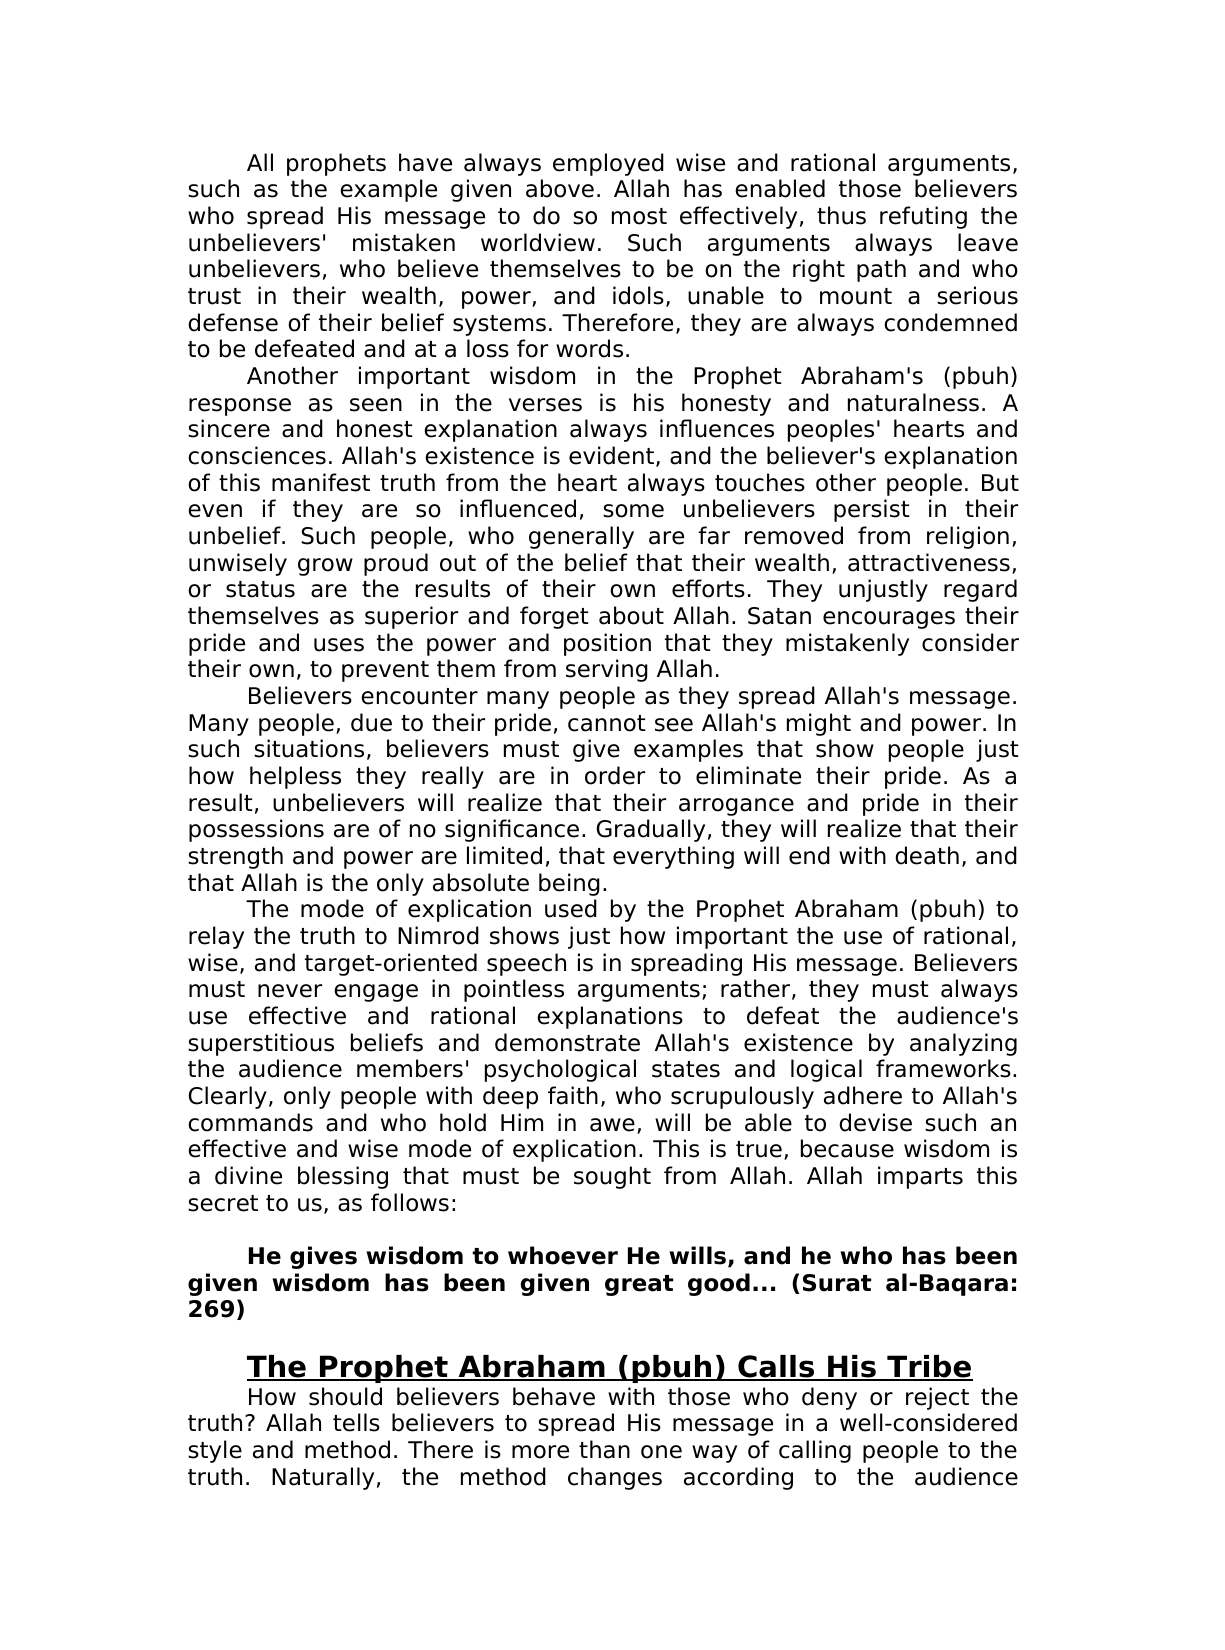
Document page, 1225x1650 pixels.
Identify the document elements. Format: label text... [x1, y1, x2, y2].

text All prophets have always employed wise and rational arguments, such as the example given above. Allah has enabled those believers who spread His message to do so most effectively, thus refuting the unbelievers' mistaken worldview. Such arguments always leave unbelievers, who believe themselves to be on the right path and who trust in their wealth, power, and idols, unable to mount a serious defense of their belief systems. Therefore, they are always condemned to be defeated and at a loss for words. [187, 150, 1020, 363]
text He gives wisdom to whoever He wills, and he who has been given wisdom has been given great good... (Surat al-Baqara: 269) [187, 1243, 1020, 1323]
text How should believers behave with those who deny or reject the truth? Allah tells believers to spread His message in a well-considered style and method. There is more than one way of calling people to the truth. Naturally, the method changes according to the audience [187, 1384, 1020, 1491]
text Believers encounter many people as they spread Allah's message. Many people, due to their pride, cannot see Allah's might and power. In such situations, believers must give examples that show people just how helpless they really are in order to eliminate their pride. As a result, unbelievers will realize that their arrogance and pride in their possessions are of no significance. Gradually, they will realize that their strength and power are limited, that everything will end with death, and that Allah is the only absolute being. [187, 683, 1020, 897]
text The Prophet Abraham (pbuh) Calls His Tribe [187, 1350, 1020, 1384]
text Another important wisdom in the Prophet Abraham's (pbuh) response as seen in the verses is his honesty and naturalness. A sincere and honest explanation always influences peoples' hearts and consciences. Allah's existence is evident, and the believer's explanation of this manifest truth from the heart always touches other people. But even if they are so influenced, some unbelievers persist in their unbelief. Such people, who generally are far removed from religion, unwisely grow proud out of the belief that their wealth, attractiveness, or status are the results of their own efforts. They unjustly regard themselves as superior and forget about Allah. Satan encourages their pride and uses the power and position that they mistakenly consider their own, to prevent them from serving Allah. [187, 363, 1020, 683]
text The mode of explication used by the Prophet Abraham (pbuh) to relay the truth to Nimrod shows just how important the use of rational, wise, and target-oriented speech is in spreading His message. Believers must never engage in pointless arguments; rather, they must always use effective and rational explanations to defeat the audience's superstitious beliefs and demonstrate Allah's existence by analyzing the audience members' psychological states and logical frameworks. Clearly, only people with deep faith, who scrupulously adhere to Allah's commands and who hold Him in awe, will be able to devise such an effective and wise mode of explication. This is true, because wisdom is a divine blessing that must be sought from Allah. Allah imparts this secret to us, as follows: [187, 897, 1020, 1217]
